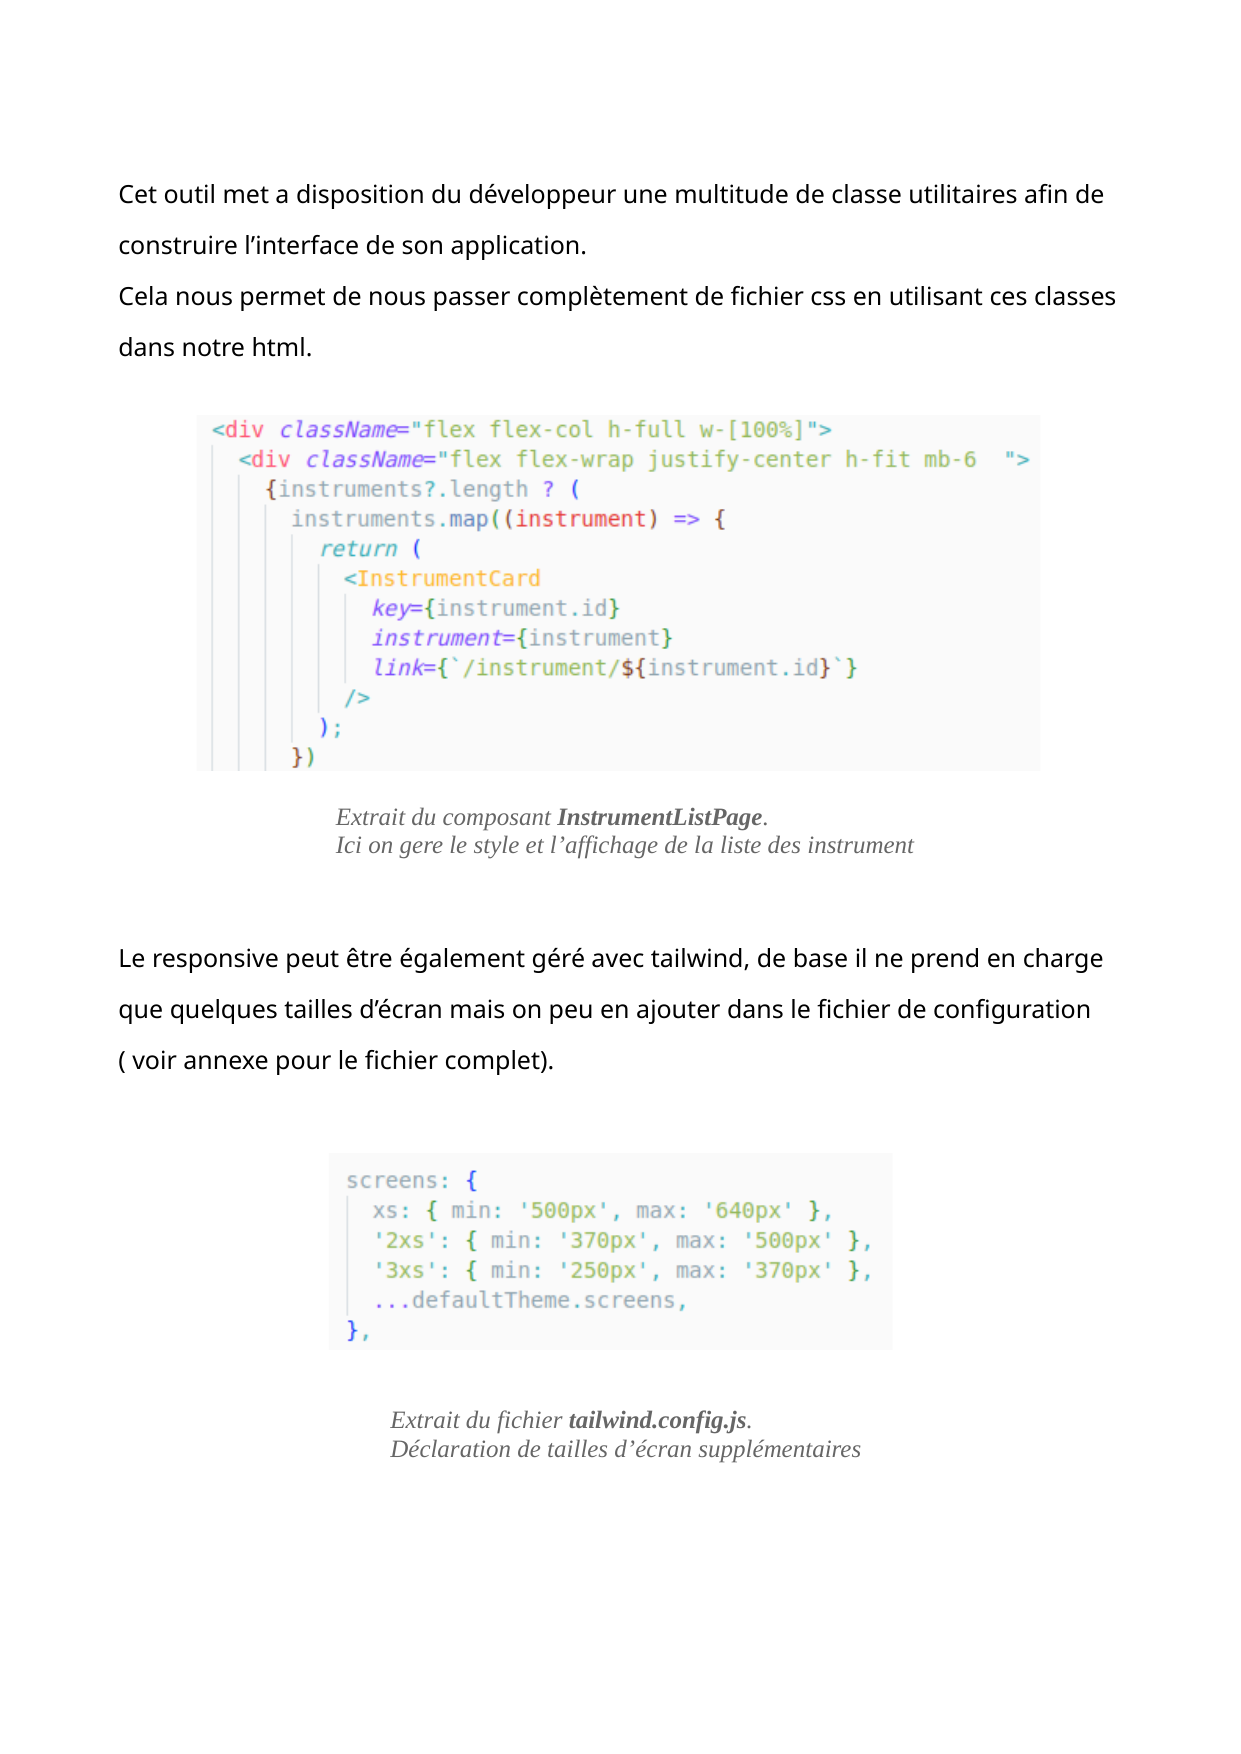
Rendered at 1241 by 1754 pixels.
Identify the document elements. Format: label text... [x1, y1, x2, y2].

picture [328, 1153, 893, 1350]
picture [196, 415, 1041, 771]
text Cela nous permet de nous passer complètement de fichier css en utilisant ces classes dans notre html. [118, 278, 1122, 363]
text Cet outil met a disposition du développeur une multitude de classe utilitaires afin de construire l’interface de son application. [118, 176, 1122, 261]
text Le responsive peut être également géré avec tailwind, de base il ne prend en charge que quelques tailles d’écran mais on peu en ajouter dans le fichier de configuration ( voir annexe pour le fichier complet). [118, 941, 1122, 1077]
